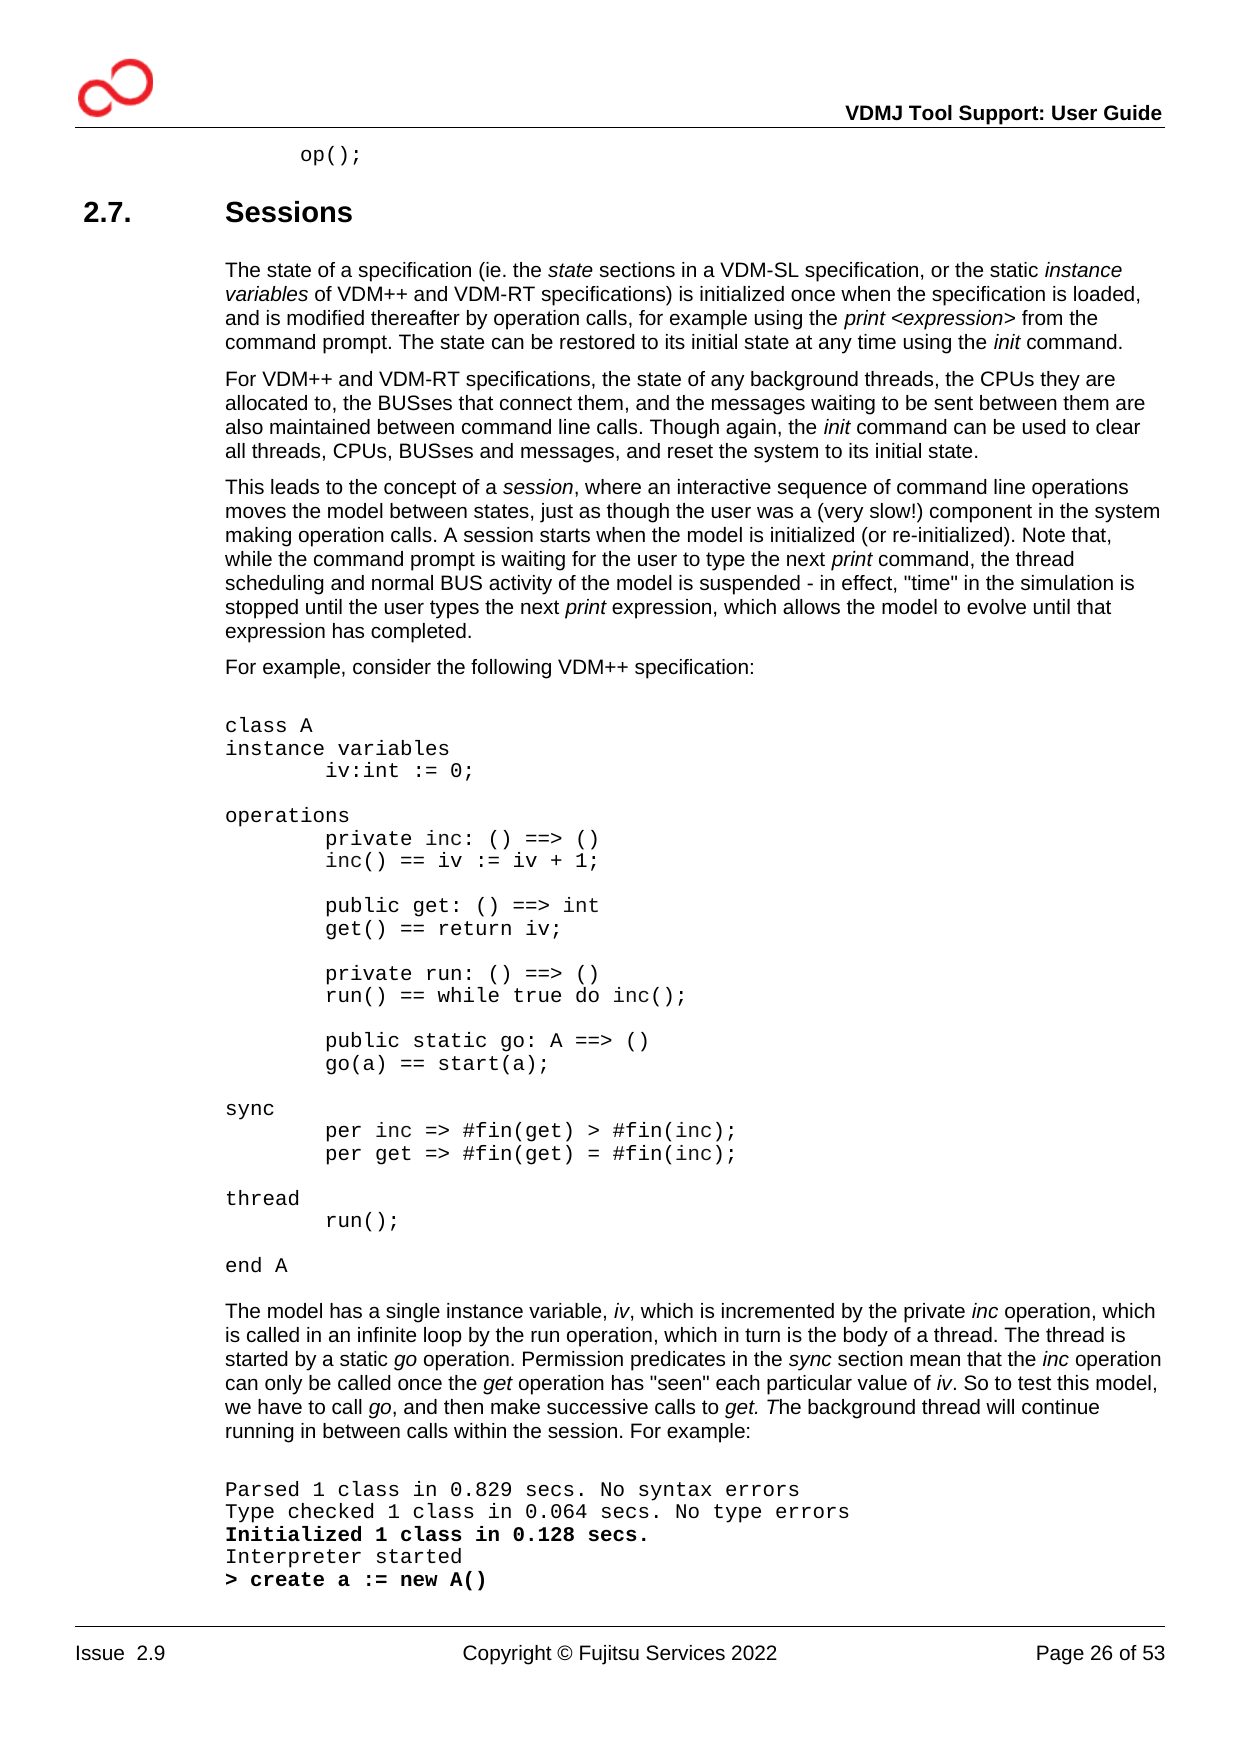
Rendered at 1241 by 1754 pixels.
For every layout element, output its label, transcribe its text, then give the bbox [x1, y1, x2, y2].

text get() == return iv; [225, 917, 1165, 939]
text sync [225, 1097, 1165, 1119]
text The model has a single instance variable, iv, which is incremented by the private inc operation, which is called in an infinite loop by the run operation, which in turn is the body of a thread. The thread is started by a static go operation. Permission predicates in the sync section mean that the inc operation can only be called once the get operation has "seen" each particular value of iv. So to test this model, we have to call go, and then make successive calls to get. The background thread will continue running in between calls within the session. For example: [225, 1299, 1165, 1443]
text class A [225, 714, 1165, 737]
text op(); [225, 143, 1165, 166]
text Parsed 1 class in 0.829 secs. No syntax errors [225, 1478, 1165, 1501]
text > create a := new A() [225, 1568, 1165, 1591]
text instance variables [225, 737, 1165, 759]
subtitle Sessions [75, 196, 1165, 229]
text go(a) == start(a); [225, 1052, 1165, 1074]
text public static go: A ==> () [225, 1029, 1165, 1052]
text thread [225, 1187, 1165, 1209]
text Interpreter started [225, 1546, 1165, 1568]
text For VDM++ and VDM-RT specifications, the state of any background threads, the CPUs they are allocated to, the BUSses that connect them, and the messages waiting to be sent between them are also maintained between command line calls. Though again, the init command can be used to clear all threads, CPUs, BUSses and messages, and reset the system to its initial state. [225, 367, 1165, 463]
text private run: () ==> () [225, 962, 1165, 984]
text per get => #fin(get) = #fin(inc); [225, 1142, 1165, 1164]
text private inc: () ==> () [225, 827, 1165, 849]
text end A [225, 1254, 1165, 1277]
text Type checked 1 class in 0.064 secs. No type errors [225, 1501, 1165, 1523]
text run() == while true do inc(); [225, 984, 1165, 1007]
text The state of a specification (ie. the state sections in a VDM-SL specification, or the static instance variables of VDM++ and VDM-RT specifications) is initialized once when the specification is loaded, and is modified thereafter by operation calls, for example using the print <expression> from the command prompt. The state can be restored to its initial state at any time using the init command. [225, 259, 1165, 354]
text For example, consider the following VDM++ specification: [225, 656, 1165, 679]
text Initialized 1 class in 0.128 secs. [225, 1523, 1165, 1546]
text inc() == iv := iv + 1; [225, 849, 1165, 872]
picture [78, 52, 153, 127]
text This leads to the concept of a session, where an interactive sequence of command line operations moves the model between states, just as though the user was a (very slow!) component in the system making operation calls. A session starts when the model is initialized (or re-initialized). Note that, while the command prompt is waiting for the user to type the next print command, the thread scheduling and normal BUS activity of the model is suspended - in effect, "time" in the simulation is stopped until the user types the next print expression, which allows the model to evolve until that expression has completed. [225, 475, 1165, 643]
text per inc => #fin(get) > #fin(inc); [225, 1119, 1165, 1142]
text iv:int := 0; [225, 759, 1165, 782]
text run(); [225, 1209, 1165, 1232]
text public get: () ==> int [225, 894, 1165, 917]
text operations [225, 804, 1165, 827]
